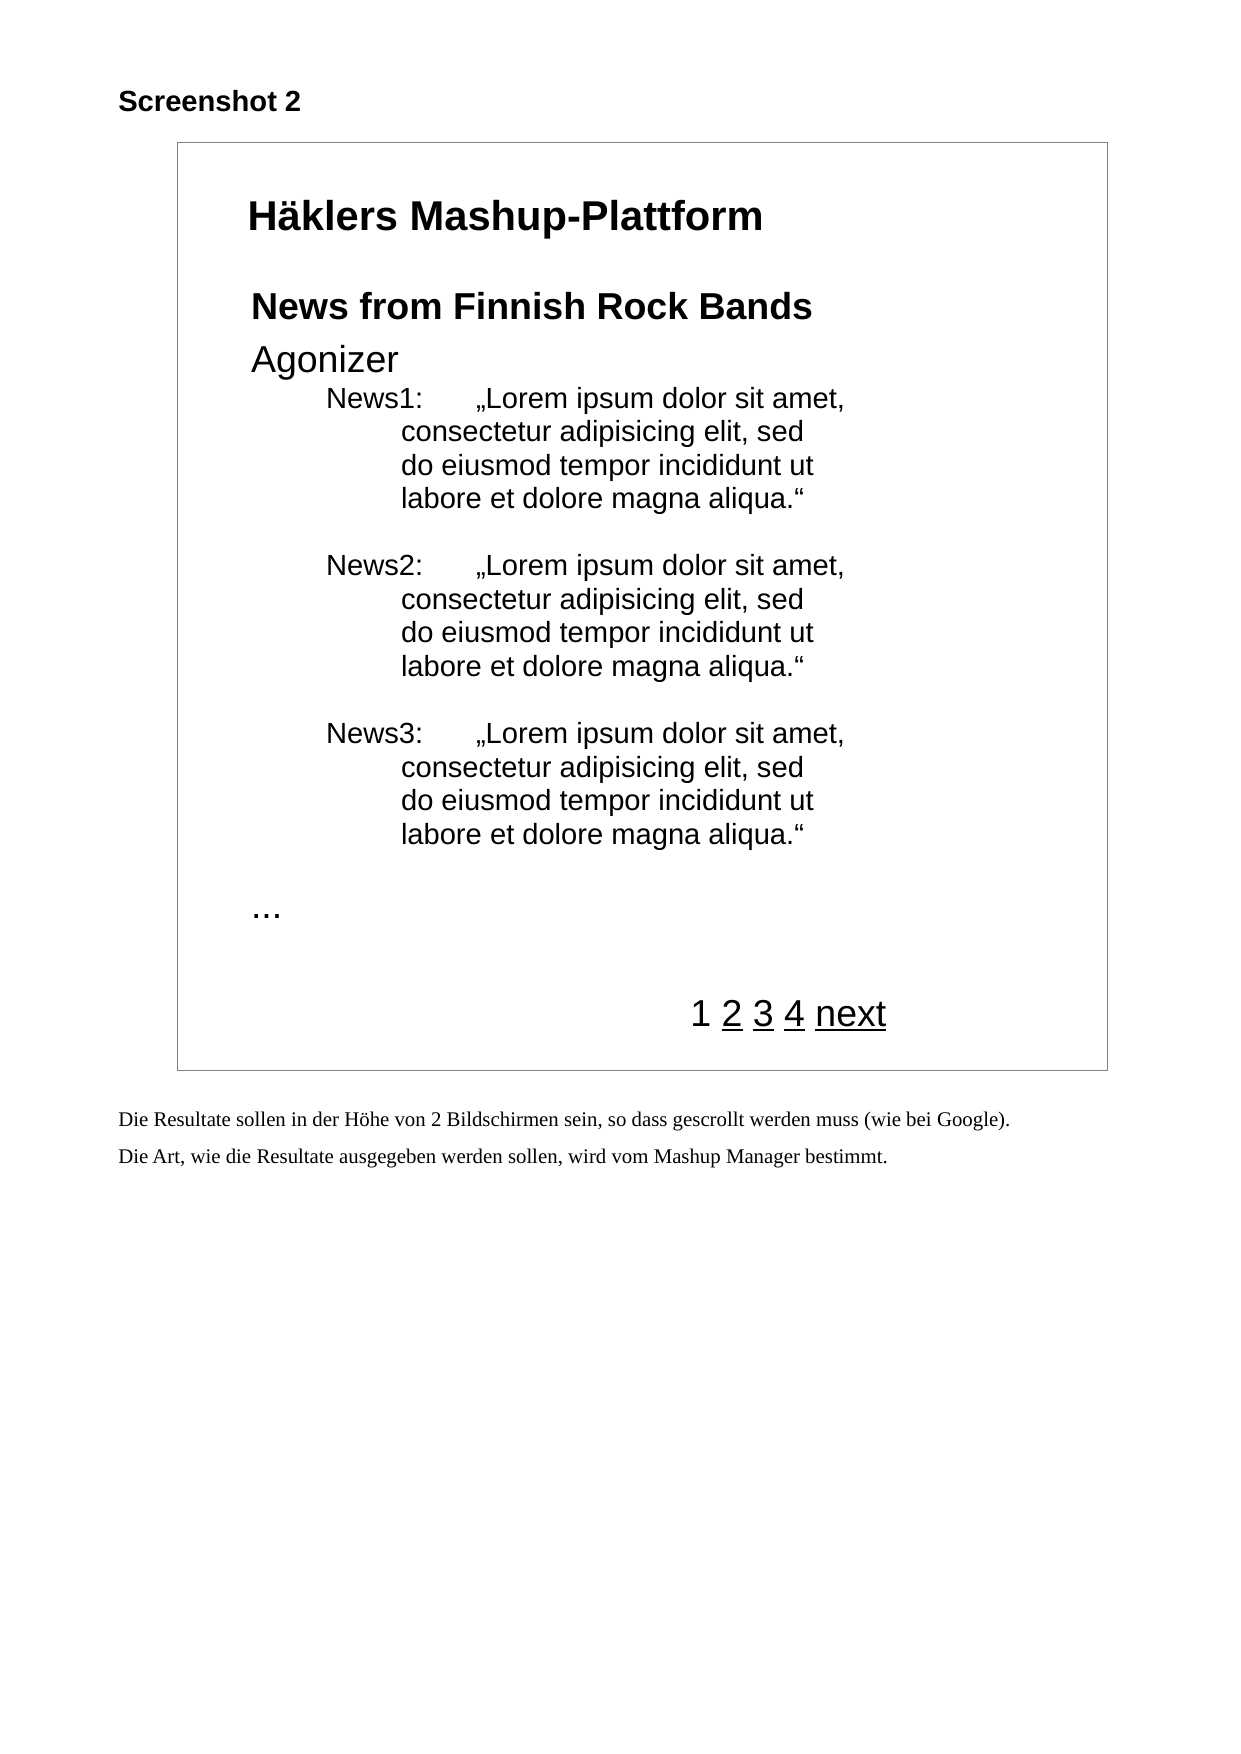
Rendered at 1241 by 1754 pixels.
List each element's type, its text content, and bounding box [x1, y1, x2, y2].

text Die Art, wie die Resultate ausgegeben werden sollen, wird vom Mashup Manager bestimmt. [118, 1144, 1181, 1168]
subtitle Screenshot 2 [118, 84, 1181, 118]
text Die Resultate sollen in der Höhe von 2 Bildschirmen sein, so dass gescrollt werden muss (wie bei Google). [118, 1107, 1181, 1131]
